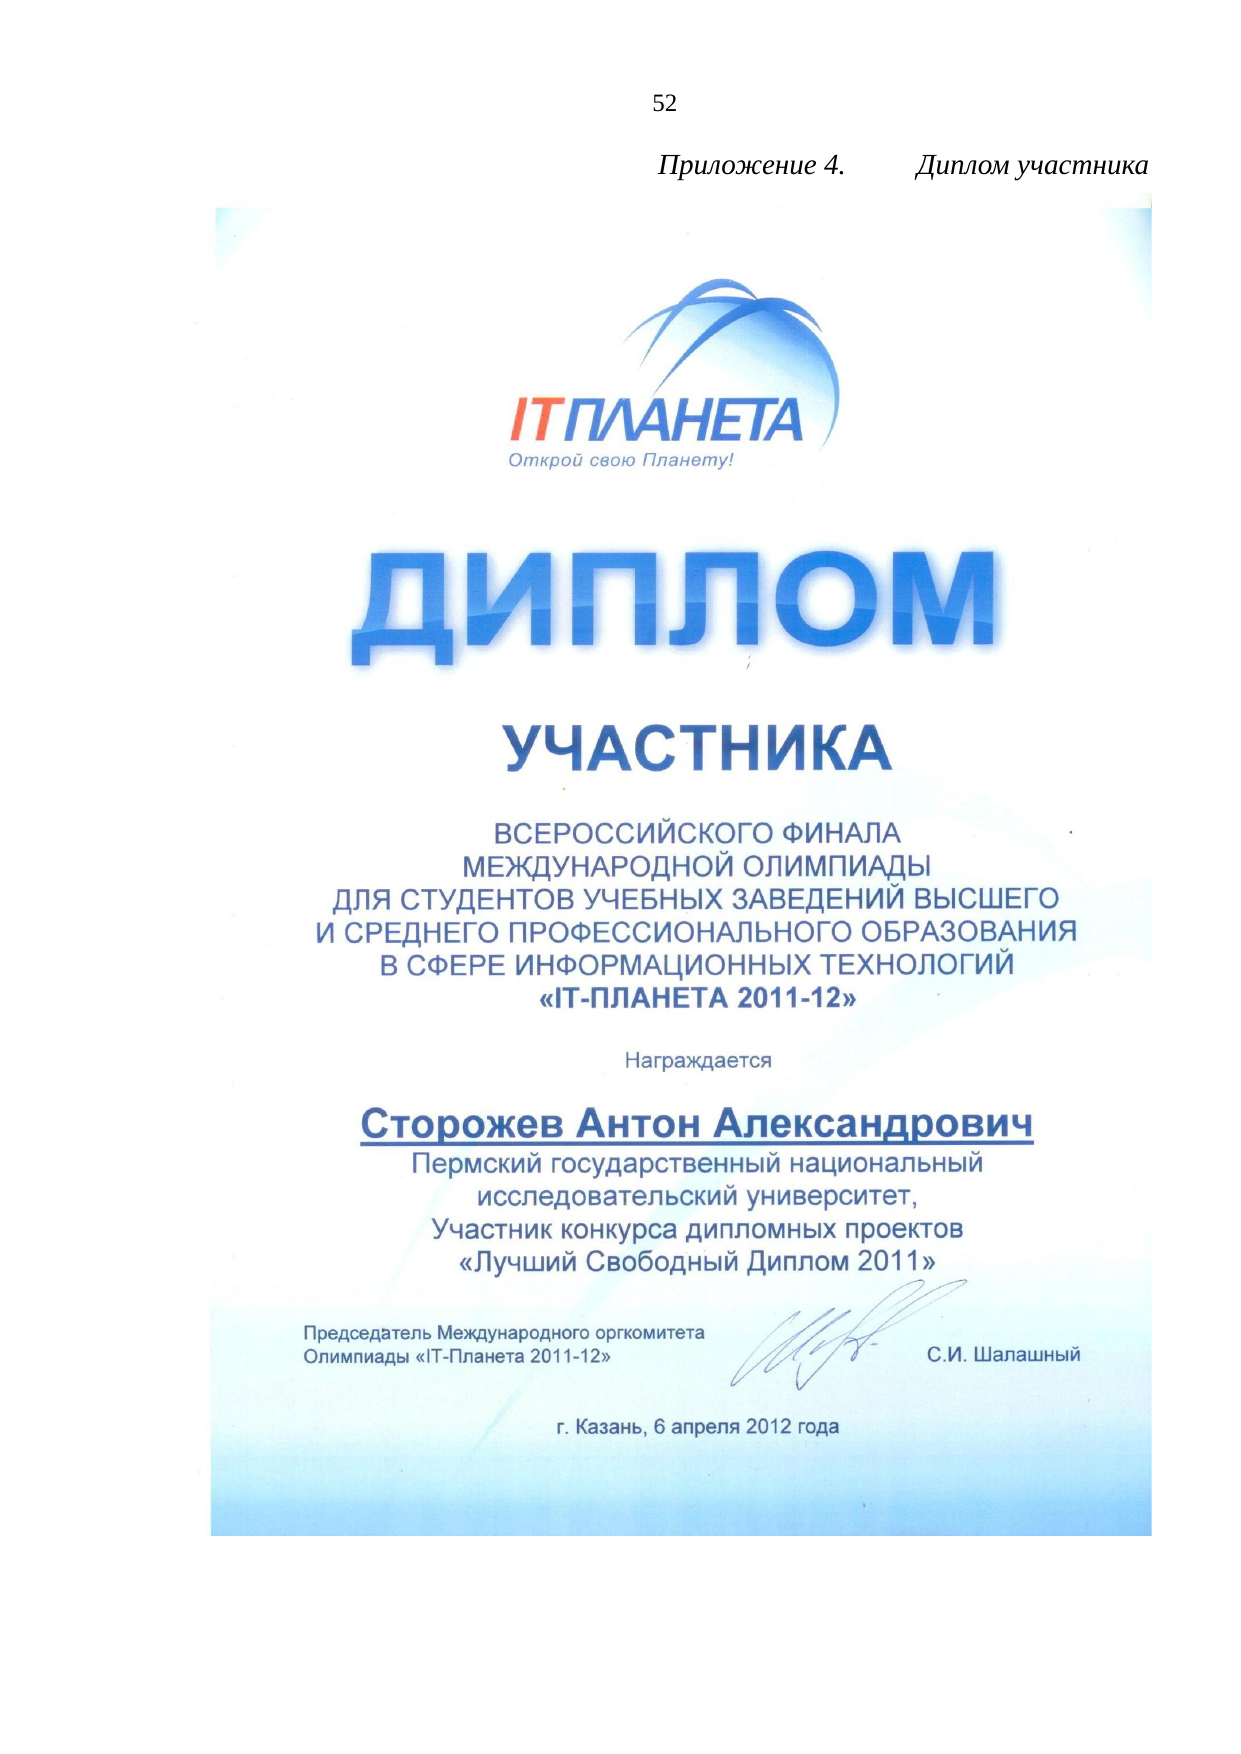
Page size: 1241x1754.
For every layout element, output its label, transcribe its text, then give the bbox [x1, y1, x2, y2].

picture [177, 192, 1152, 1536]
subtitle Диплом участника [215, 147, 1152, 180]
